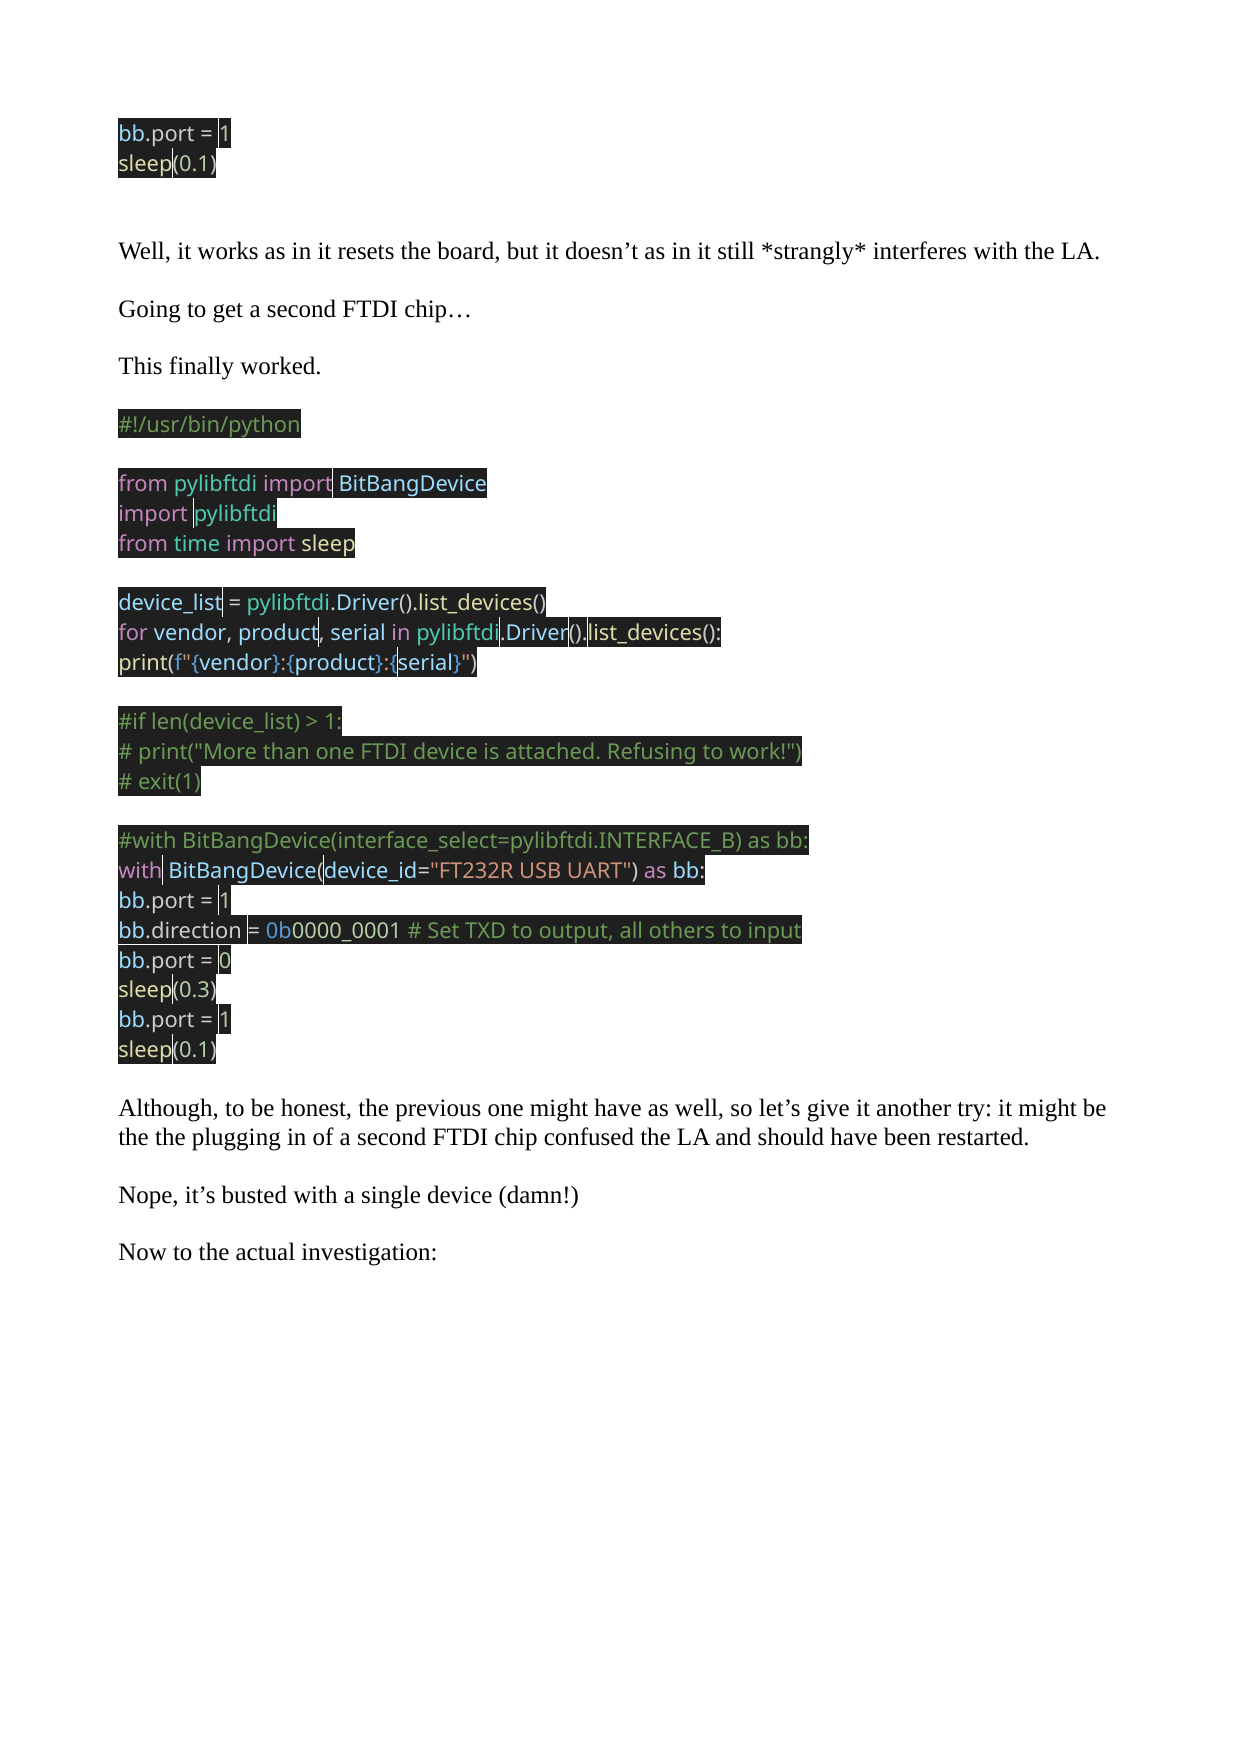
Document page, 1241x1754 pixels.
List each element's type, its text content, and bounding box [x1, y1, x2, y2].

text with BitBangDevice(device_id="FT232R USB UART") as bb: [118, 855, 1122, 885]
text sleep(0.1) [118, 148, 1122, 178]
text Well, it works as in it resets the board, but it doesn’t as in it still *strangly* interferes with the LA. [118, 236, 1122, 265]
text This finally worked. [118, 351, 1122, 380]
text sleep(0.3) [118, 974, 1122, 1004]
text #if len(device_list) > 1: [118, 706, 1122, 736]
text for vendor, product, serial in pylibftdi.Driver().list_devices(): [118, 617, 1122, 647]
text device_list = pylibftdi.Driver().list_devices() [118, 587, 1122, 617]
text Going to get a second FTDI chip… [118, 294, 1122, 322]
text bb.port = 1 [118, 118, 1122, 148]
text sleep(0.1) [118, 1034, 1122, 1064]
text from pylibftdi import BitBangDevice [118, 468, 1122, 498]
text Nope, it’s busted with a single device (damn!) [118, 1180, 1122, 1208]
text bb.port = 1 [118, 885, 1122, 915]
text Although, to be honest, the previous one might have as well, so let’s give it another try: it might be the the plugging in of a second FTDI chip confused the LA and should have been restarted. [118, 1093, 1122, 1151]
text # exit(1) [118, 766, 1122, 796]
text bb.port = 1 [118, 1004, 1122, 1034]
text #with BitBangDevice(interface_select=pylibftdi.INTERFACE_B) as bb: [118, 825, 1122, 855]
text #!/usr/bin/python [118, 409, 1122, 438]
text Now to the actual investigation: [118, 1237, 1122, 1266]
text # print("More than one FTDI device is attached. Refusing to work!") [118, 736, 1122, 766]
text bb.port = 0 [118, 944, 1122, 974]
text print(f"{vendor}:{product}:{serial}") [118, 647, 1122, 677]
text import pylibftdi [118, 498, 1122, 528]
text from time import sleep [118, 528, 1122, 558]
text bb.direction = 0b0000_0001 # Set TXD to output, all others to input [118, 915, 1122, 944]
